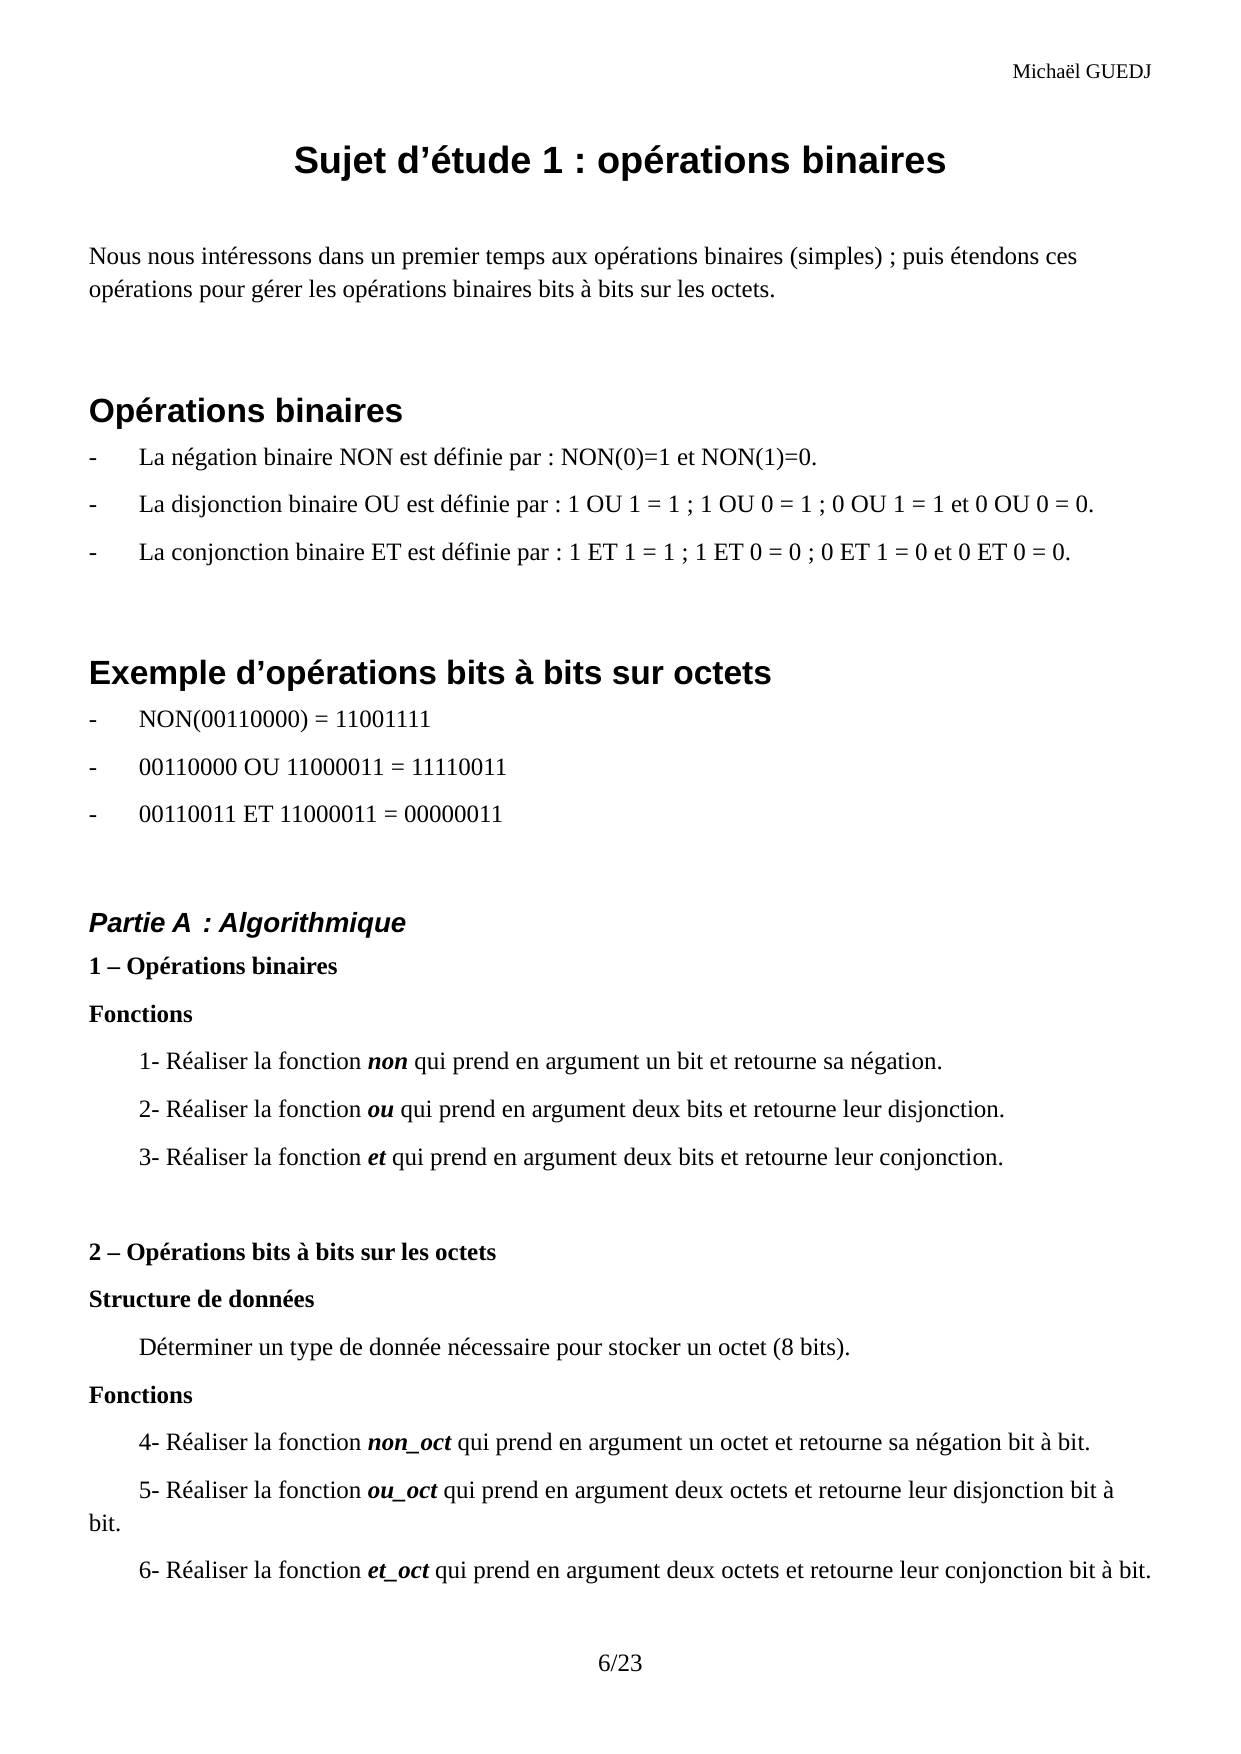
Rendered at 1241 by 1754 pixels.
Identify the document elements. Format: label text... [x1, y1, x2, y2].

text Structure de données [88, 1284, 1152, 1313]
text - La disjonction binaire OU est définie par : 1 OU 1 = 1 ; 1 OU 0 = 1 ; 0 OU 1 = 1 et 0 OU 0 = 0. [88, 489, 1152, 518]
text 5- Réaliser la fonction ou_oct qui prend en argument deux octets et retourne leur disjonction bit à bit. [88, 1475, 1152, 1537]
text Déterminer un type de donnée nécessaire pour stocker un octet (8 bits). [88, 1332, 1152, 1361]
text - 00110011 ET 11000011 = 00000011 [88, 799, 1152, 828]
text 1- Réaliser la fonction non qui prend en argument un bit et retourne sa négation. [88, 1046, 1152, 1075]
text - 00110000 OU 11000011 = 11110011 [88, 752, 1152, 780]
text - La négation binaire NON est définie par : NON(0)=1 et NON(1)=0. [88, 442, 1152, 470]
text 2 – Opérations bits à bits sur les octets [88, 1237, 1152, 1266]
text Nous nous intéressons dans un premier temps aux opérations binaires (simples) ; puis étendons ces opérations pour gérer les opérations binaires bits à bits sur les octets. [88, 241, 1152, 303]
text - NON(00110000) = 11001111 [88, 704, 1152, 733]
text Fonctions [88, 999, 1152, 1028]
subtitle Sujet d’étude 1 : opérations binaires [88, 138, 1152, 181]
text - La conjonction binaire ET est définie par : 1 ET 1 = 1 ; 1 ET 0 = 0 ; 0 ET 1 = 0 et 0 ET 0 = 0. [88, 537, 1152, 566]
text 2- Réaliser la fonction ou qui prend en argument deux bits et retourne leur disjonction. [88, 1094, 1152, 1123]
text 3- Réaliser la fonction et qui prend en argument deux bits et retourne leur conjonction. [88, 1142, 1152, 1170]
text Fonctions [88, 1380, 1152, 1408]
text 1 – Opérations binaires [88, 951, 1152, 980]
subtitle Exemple d’opérations bits à bits sur octets [88, 653, 1152, 691]
subtitle Opérations binaires [88, 390, 1152, 429]
text 4- Réaliser la fonction non_oct qui prend en argument un octet et retourne sa négation bit à bit. [88, 1427, 1152, 1456]
text 6- Réaliser la fonction et_oct qui prend en argument deux octets et retourne leur conjonction bit à bit. [88, 1556, 1152, 1584]
subtitle Partie A : Algorithmique [88, 907, 1152, 939]
